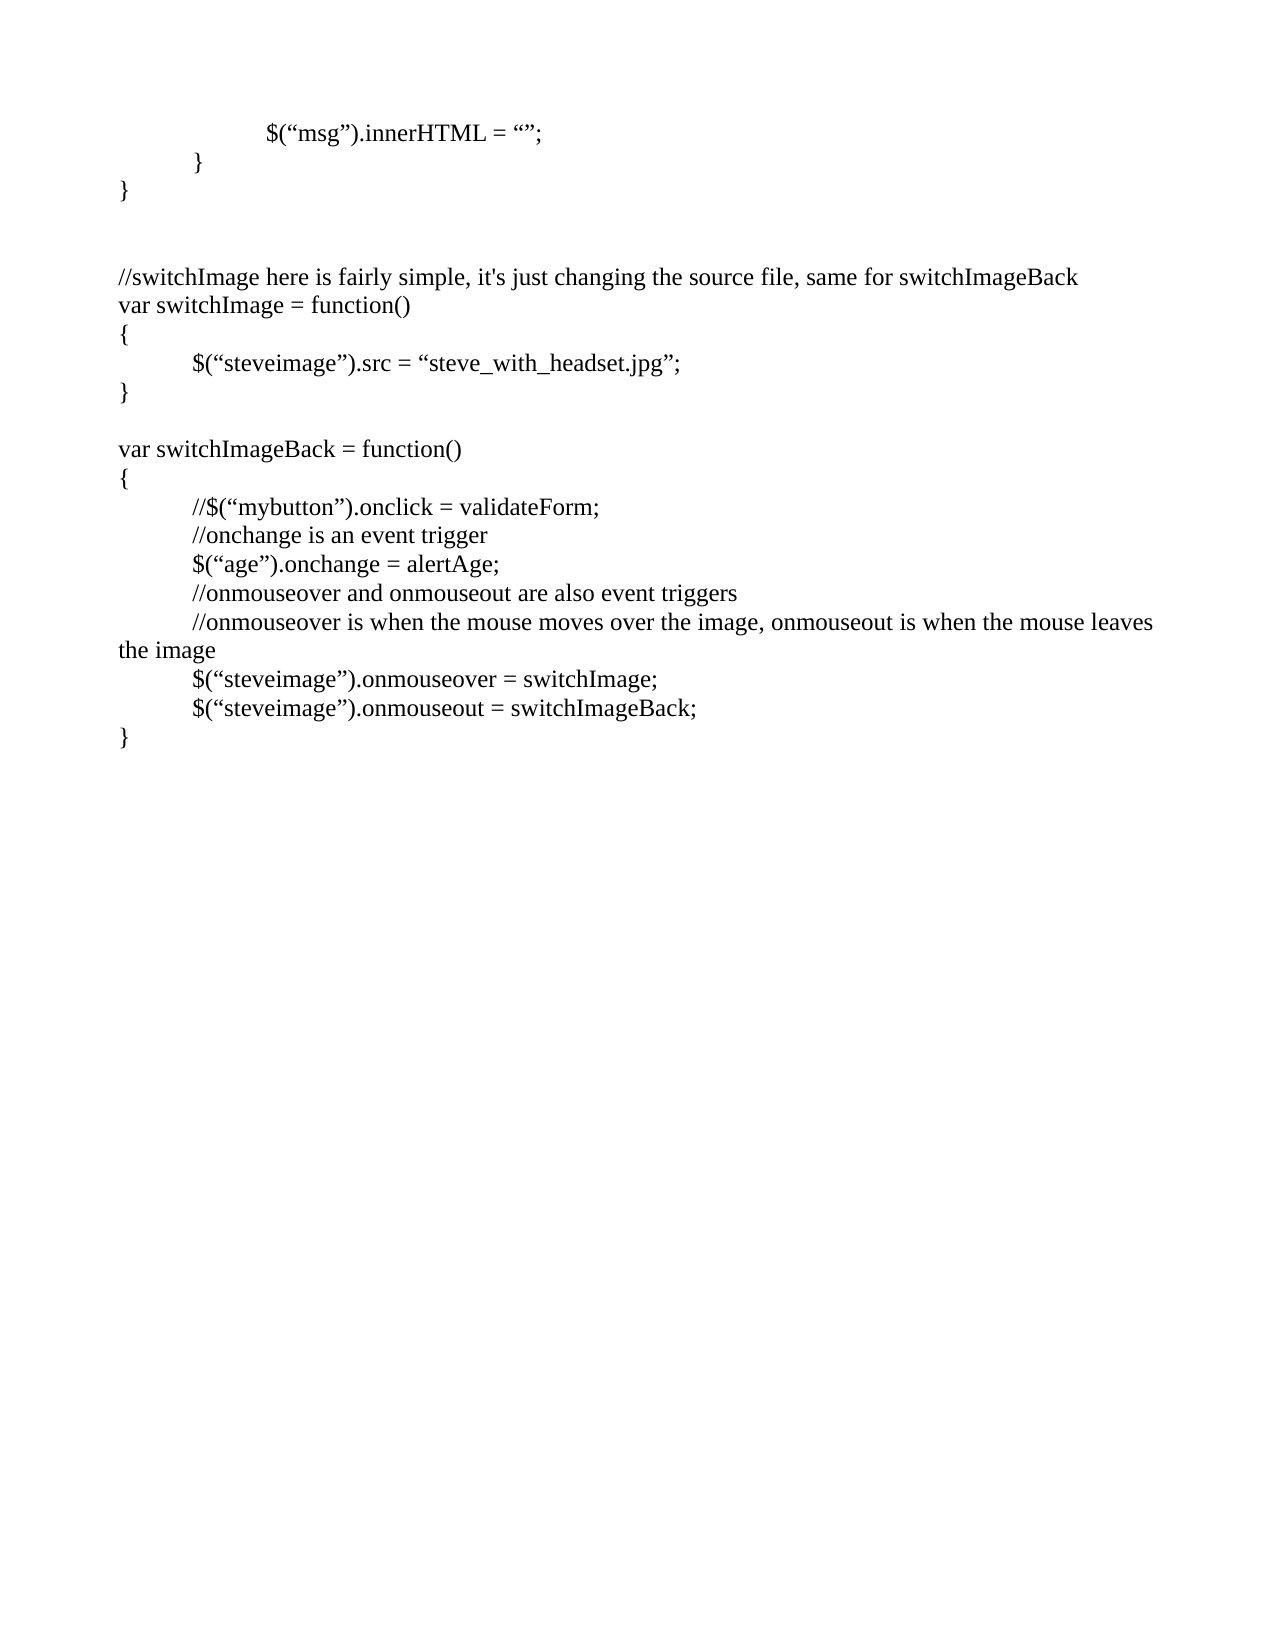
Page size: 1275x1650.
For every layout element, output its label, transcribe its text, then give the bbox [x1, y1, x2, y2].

text $(“steveimage”).onmouseout = switchImageBack; [118, 693, 1157, 722]
text } [118, 176, 1157, 204]
text var switchImageBack = function() [118, 434, 1157, 463]
text $(“steveimage”).onmouseover = switchImage; [118, 664, 1157, 693]
text //onchange is an event trigger [118, 521, 1157, 549]
text { [118, 463, 1157, 492]
text //onmouseover and onmouseout are also event triggers [118, 578, 1157, 607]
text } [118, 147, 1157, 176]
text //onmouseover is when the mouse moves over the image, onmouseout is when the mouse leaves the image [118, 607, 1157, 664]
text //$(“mybutton”).onclick = validateForm; [118, 492, 1157, 521]
text } [118, 377, 1157, 406]
text //switchImage here is fairly simple, it's just changing the source file, same for switchImageBack [118, 262, 1157, 291]
text { [118, 319, 1157, 348]
text var switchImage = function() [118, 291, 1157, 319]
text $(“age”).onchange = alertAge; [118, 549, 1157, 578]
text $(“msg”).innerHTML = “”; [118, 118, 1157, 147]
text $(“steveimage”).src = “steve_with_headset.jpg”; [118, 348, 1157, 377]
text } [118, 722, 1157, 751]
